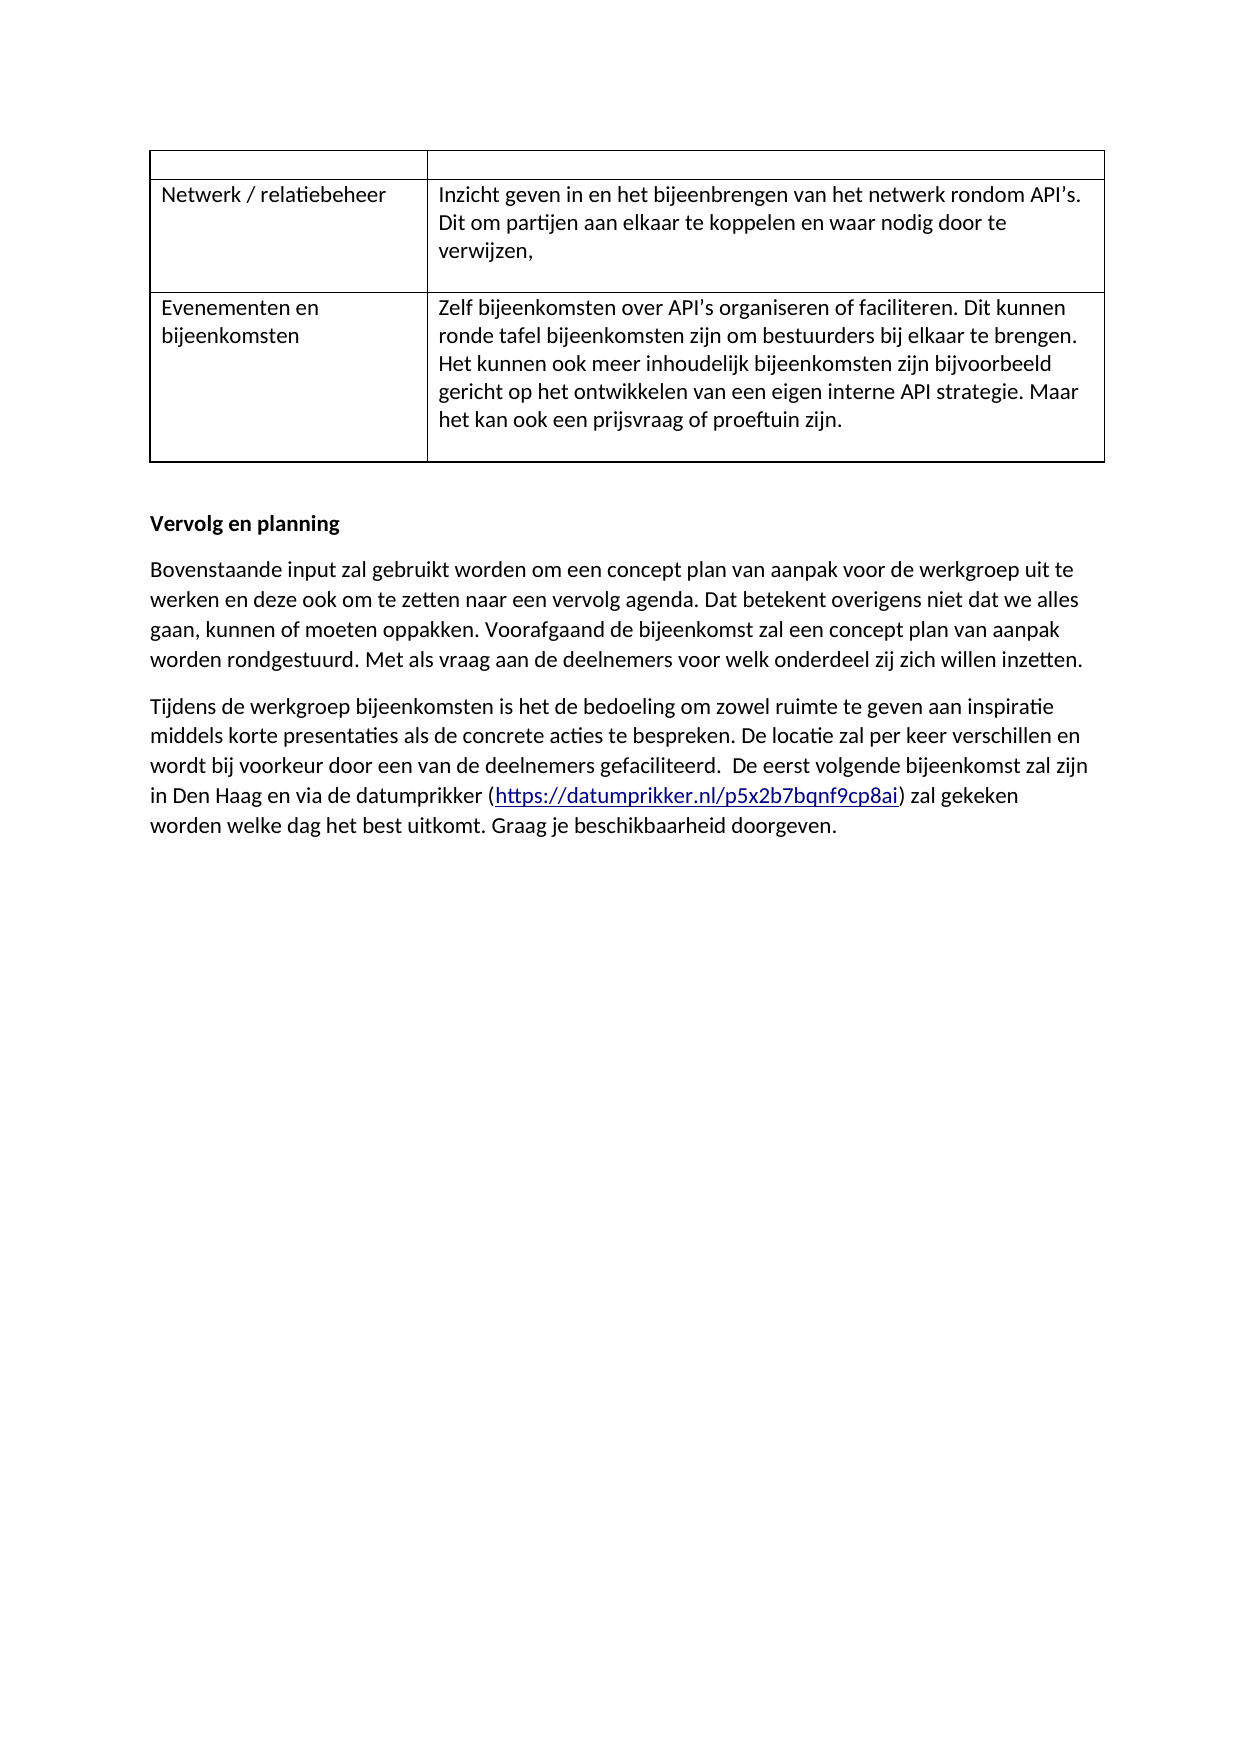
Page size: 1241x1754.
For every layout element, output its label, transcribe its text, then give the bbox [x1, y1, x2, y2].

table_cell Zelf bijeenkomsten over API’s organiseren of faciliteren. Dit kunnen ronde tafel bijeenkomsten zijn om bestuurders bij elkaar te brengen. Het kunnen ook meer inhoudelijk bijeenkomsten zijn bijvoorbeeld gericht op het ontwikkelen van een eigen interne API strategie. Maar het kan ook een prijsvraag of proeftuin zijn. [428, 293, 1104, 461]
table_cell Netwerk / relatiebeheer [151, 180, 427, 292]
table_cell [151, 151, 427, 179]
table_cell [428, 151, 1104, 179]
text Bovenstaande input zal gebruikt worden om een concept plan van aanpak voor de werkgroep uit te werken en deze ook om te zetten naar een vervolg agenda. Dat betekent overigens niet dat we alles gaan, kunnen of moeten oppakken. Voorafgaand de bijeenkomst zal een concept plan van aanpak worden rondgestuurd. Met als vraag aan de deelnemers voor welk onderdeel zij zich willen inzetten. [150, 556, 1090, 673]
table_cell Inzicht geven in en het bijeenbrengen van het netwerk rondom API’s. Dit om partijen aan elkaar te koppelen en waar nodig door te verwijzen, [428, 180, 1104, 292]
text Tijdens de werkgroep bijeenkomsten is het de bedoeling om zowel ruimte te geven aan inspiratie middels korte presentaties als de concrete acties te bespreken. De locatie zal per keer verschillen en wordt bij voorkeur door een van de deelnemers gefaciliteerd. De eerst volgende bijeenkomst zal zijn in Den Haag en via de datumprikker (https://datumprikker.nl/p5x2b7bqnf9cp8ai) zal gekeken worden welke dag het best uitkomt. Graag je beschikbaarheid doorgeven. [150, 692, 1090, 839]
text Vervolg en planning [150, 509, 1090, 537]
table_cell Evenementen en bijeenkomsten [151, 293, 427, 461]
